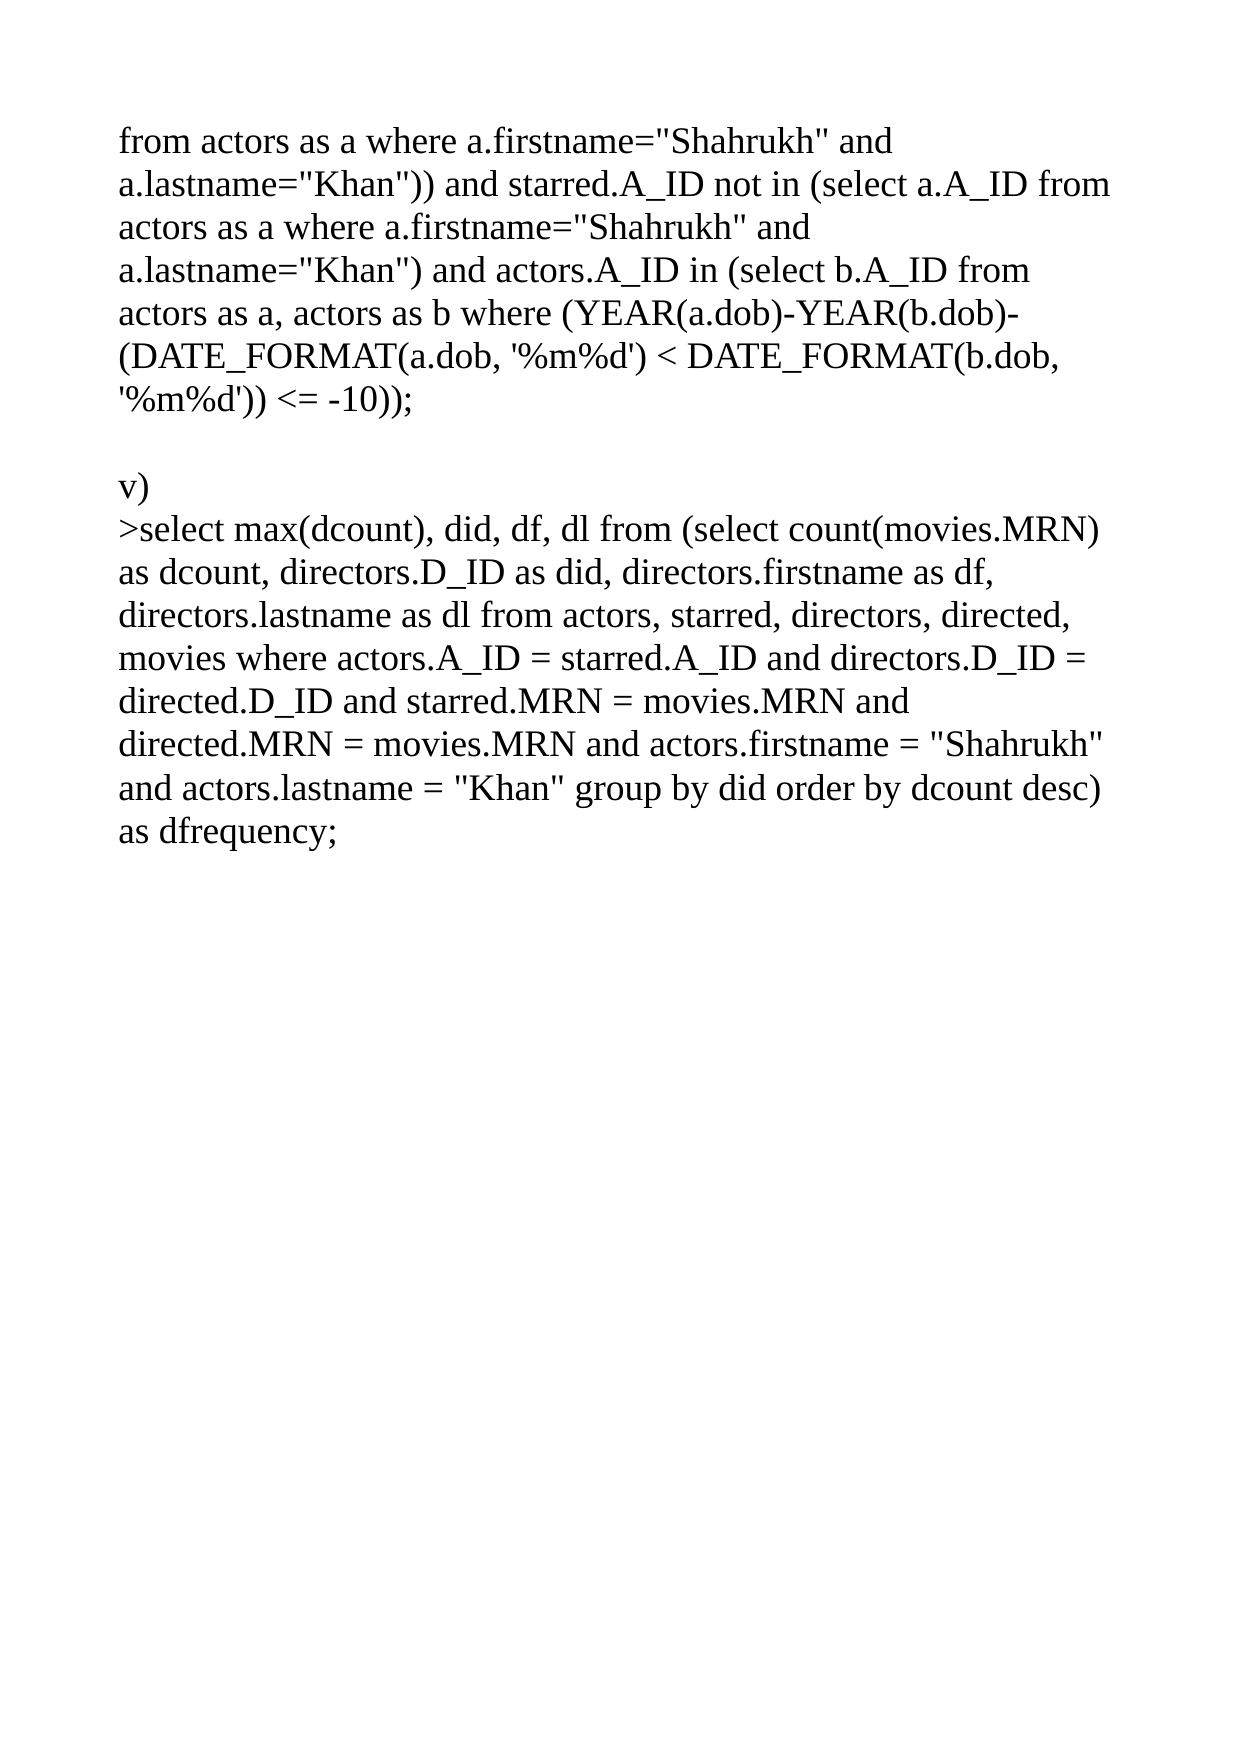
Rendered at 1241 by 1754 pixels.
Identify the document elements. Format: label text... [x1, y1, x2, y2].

text v) [118, 463, 1122, 506]
text from actors as a where a.firstname="Shahrukh" and a.lastname="Khan")) and starred.A_ID not in (select a.A_ID from actors as a where a.firstname="Shahrukh" and a.lastname="Khan") and actors.A_ID in (select b.A_ID from actors as a, actors as b where (YEAR(a.dob)-YEAR(b.dob)-(DATE_FORMAT(a.dob, '%m%d') < DATE_FORMAT(b.dob, '%m%d')) <= -10)); [118, 118, 1122, 420]
text >select max(dcount), did, df, dl from (select count(movies.MRN) as dcount, directors.D_ID as did, directors.firstname as df, directors.lastname as dl from actors, starred, directors, directed, movies where actors.A_ID = starred.A_ID and directors.D_ID = directed.D_ID and starred.MRN = movies.MRN and directed.MRN = movies.MRN and actors.firstname = "Shahrukh" and actors.lastname = "Khan" group by did order by dcount desc) as dfrequency; [118, 506, 1122, 851]
